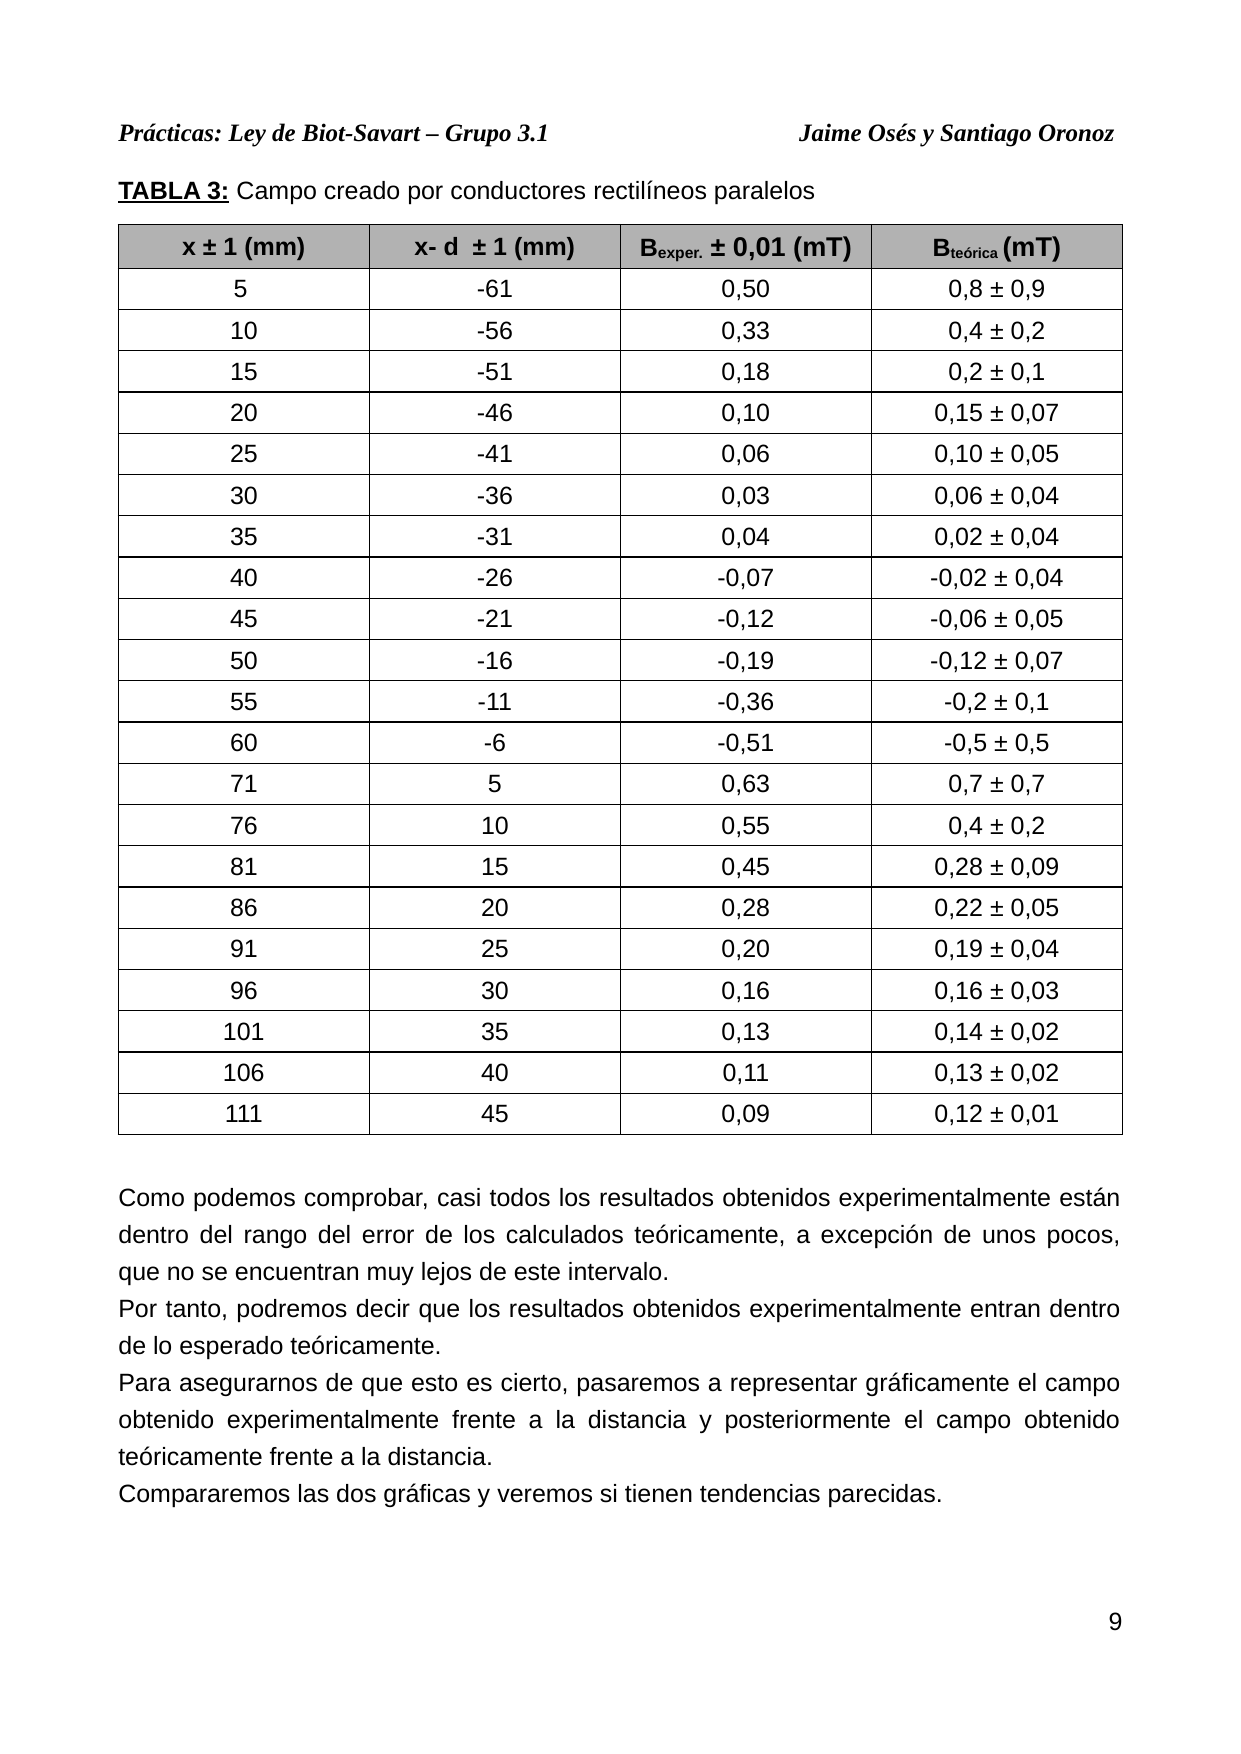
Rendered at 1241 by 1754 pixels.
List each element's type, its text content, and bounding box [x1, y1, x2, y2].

table_cell 0,12 ± 0,01 [872, 1094, 1122, 1134]
table_cell 25 [119, 434, 369, 474]
table_cell 0,06 ± 0,04 [872, 475, 1122, 515]
table_cell 0,2 ± 0,1 [872, 351, 1122, 391]
table_cell 0,7 ± 0,7 [872, 764, 1122, 804]
table_cell 0,55 [621, 805, 871, 845]
table_cell -11 [370, 681, 620, 721]
table_cell -21 [370, 599, 620, 639]
text Para asegurarnos de que esto es cierto, pasaremos a representar gráficamente el campo obtenido experimentalmente frente a la distancia y posteriormente el campo obtenido teóricamente frente a la distancia. [118, 1368, 1122, 1471]
table_header x ± 1 (mm) [119, 225, 369, 268]
table_cell 0,13 ± 0,02 [872, 1053, 1122, 1093]
table_cell -26 [370, 558, 620, 598]
table_cell 96 [119, 970, 369, 1010]
table_cell 0,02 ± 0,04 [872, 516, 1122, 556]
table_cell -0,5 ± 0,5 [872, 723, 1122, 763]
table_cell 60 [119, 723, 369, 763]
table_cell 30 [370, 970, 620, 1010]
table_cell 10 [119, 310, 369, 350]
table_cell 0,20 [621, 929, 871, 969]
table_cell 0,4 ± 0,2 [872, 310, 1122, 350]
table_cell 0,09 [621, 1094, 871, 1134]
table_cell 86 [119, 888, 369, 928]
table_cell 0,15 ± 0,07 [872, 393, 1122, 433]
table_cell 35 [119, 516, 369, 556]
table_header Bexper. ± 0,01 (mT) [621, 225, 871, 268]
table_cell -51 [370, 351, 620, 391]
table_cell 30 [119, 475, 369, 515]
table_cell -6 [370, 723, 620, 763]
table_cell 15 [119, 351, 369, 391]
table_cell 0,13 [621, 1011, 871, 1051]
table_cell 35 [370, 1011, 620, 1051]
text Por tanto, podremos decir que los resultados obtenidos experimentalmente entran dentro de lo esperado teóricamente. [118, 1294, 1122, 1360]
table_cell 20 [119, 393, 369, 433]
table_cell 106 [119, 1053, 369, 1093]
table_cell 40 [370, 1053, 620, 1093]
table_cell -61 [370, 269, 620, 309]
table_cell 101 [119, 1011, 369, 1051]
text Compararemos las dos gráficas y veremos si tienen tendencias parecidas. [118, 1479, 1122, 1508]
table_cell 20 [370, 888, 620, 928]
table_cell 0,63 [621, 764, 871, 804]
table_cell -56 [370, 310, 620, 350]
table_cell 10 [370, 805, 620, 845]
table_cell -0,36 [621, 681, 871, 721]
table_cell 71 [119, 764, 369, 804]
text Como podemos comprobar, casi todos los resultados obtenidos experimentalmente están dentro del rango del error de los calculados teóricamente, a excepción de unos pocos, que no se encuentran muy lejos de este intervalo. [118, 1183, 1122, 1286]
table_cell 0,50 [621, 269, 871, 309]
table_cell 76 [119, 805, 369, 845]
table_cell 55 [119, 681, 369, 721]
table_cell 0,18 [621, 351, 871, 391]
table_cell 0,10 ± 0,05 [872, 434, 1122, 474]
table_cell -31 [370, 516, 620, 556]
table_cell 45 [370, 1094, 620, 1134]
table_cell 0,06 [621, 434, 871, 474]
table_cell 81 [119, 846, 369, 886]
table_cell 0,22 ± 0,05 [872, 888, 1122, 928]
table_cell 0,28 [621, 888, 871, 928]
table_cell 5 [370, 764, 620, 804]
table_header Bteórica (mT) [872, 225, 1122, 268]
table_cell 0,14 ± 0,02 [872, 1011, 1122, 1051]
table_cell 0,10 [621, 393, 871, 433]
table_cell 0,28 ± 0,09 [872, 846, 1122, 886]
table_cell -0,12 ± 0,07 [872, 640, 1122, 680]
table_cell 25 [370, 929, 620, 969]
table_cell 0,11 [621, 1053, 871, 1093]
table_cell 111 [119, 1094, 369, 1134]
table_cell -0,51 [621, 723, 871, 763]
table_header x- d ± 1 (mm) [370, 225, 620, 268]
table_cell 0,16 [621, 970, 871, 1010]
table_cell -41 [370, 434, 620, 474]
table_cell 0,45 [621, 846, 871, 886]
table_cell 91 [119, 929, 369, 969]
table_cell -0,07 [621, 558, 871, 598]
table_cell 0,33 [621, 310, 871, 350]
table_cell 0,19 ± 0,04 [872, 929, 1122, 969]
table_cell 0,4 ± 0,2 [872, 805, 1122, 845]
table_cell 15 [370, 846, 620, 886]
table_cell -0,06 ± 0,05 [872, 599, 1122, 639]
table_cell 0,8 ± 0,9 [872, 269, 1122, 309]
table_cell -0,12 [621, 599, 871, 639]
table_cell 40 [119, 558, 369, 598]
table_cell -0,2 ± 0,1 [872, 681, 1122, 721]
table_cell -46 [370, 393, 620, 433]
table_cell -36 [370, 475, 620, 515]
table_cell -0,19 [621, 640, 871, 680]
table_cell -0,02 ± 0,04 [872, 558, 1122, 598]
table_cell 0,03 [621, 475, 871, 515]
table_cell 45 [119, 599, 369, 639]
table_cell 50 [119, 640, 369, 680]
table_cell 5 [119, 269, 369, 309]
table_cell -16 [370, 640, 620, 680]
text TABLA 3: Campo creado por conductores rectilíneos paralelos [118, 176, 1122, 205]
table_cell 0,16 ± 0,03 [872, 970, 1122, 1010]
table_cell 0,04 [621, 516, 871, 556]
